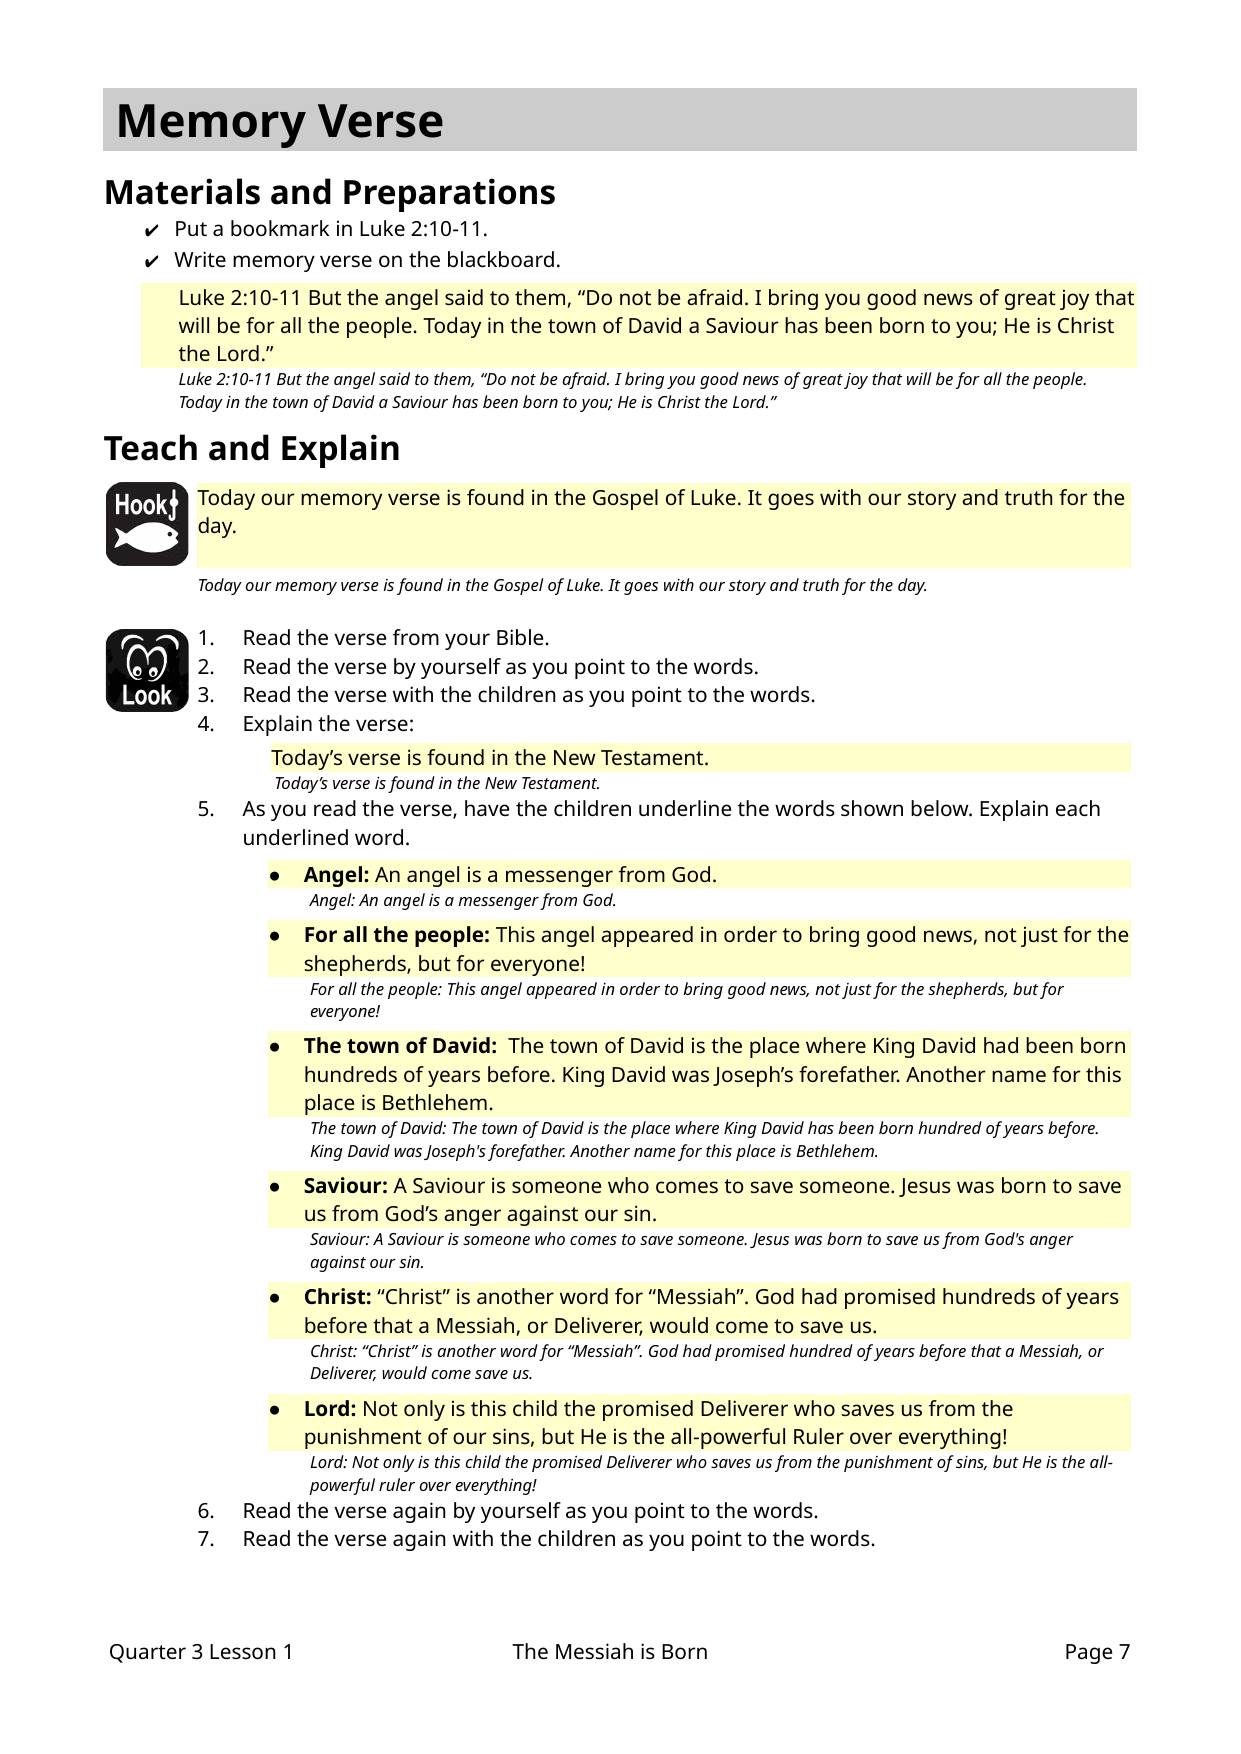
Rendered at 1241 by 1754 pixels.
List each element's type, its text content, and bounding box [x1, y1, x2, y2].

subtitle Memory Verse [103, 88, 1137, 151]
text Materials and Preparations [103, 169, 1137, 214]
table_header Today our memory verse is found in the Gospel of Luke. It goes with our story and truth for the day. Today our memory verse is found in the Gospel of Luke. It goes with our story and truth for the day. [191, 471, 1137, 617]
list Luke 2:10-11 But the angel said to them, “Do not be afraid. I bring you good news of great joy that will be for all the people. Today in the town of David a Saviour has been born to you; He is Christ the Lord.” [141, 283, 1137, 368]
table_cell Read the verse from your Bible. Read the verse by yourself as you point to the words. Read the verse with the children as you point to the words. Explain the verse: Today’s verse is found in the New Testament. Today’s verse is found in the New Testament. As you read the verse, have the children underline the words shown below. Explain each underlined word. Angel: An angel is a messenger from God. Angel: An angel is a messenger from God. For all the people: This angel appeared in order to bring good news, not just for the shepherds, but for everyone! For all the people: This angel appeared in order to bring good news, not just for the shepherds, but for everyone! The town of David: The town of David is the place where King David had been born hundreds of years before. King David was Joseph’s forefather. Another name for this place is Bethlehem. The town of David: The town of David is the place where King David has been born hundred of years before. King David was Joseph's forefather. Another name for this place is Bethlehem. Saviour: A Saviour is someone who comes to save someone. Jesus was born to save us from God’s anger against our sin. Saviour: A Saviour is someone who comes to save someone. Jesus was born to save us from God's anger against our sin. Christ: “Christ” is another word for “Messiah”. God had promised hundreds of years before that a Messiah, or Deliverer, would come to save us. Christ: “Christ” is another word for “Messiah”. God had promised hundred of years before that a Messiah, or Deliverer, would come save us. Lord: Not only is this child the promised Deliverer who saves us from the punishment of our sins, but He is the all-powerful Ruler over everything! Lord: Not only is this child the promised Deliverer who saves us from the punishment of sins, but He is the all-powerful ruler over everything! Read the verse again by yourself as you point to the words. Read the verse again with the children as you point to the words. [191, 618, 1137, 1559]
list Put a bookmark in Luke 2:10-11. [145, 214, 1137, 242]
table_header [103, 471, 191, 617]
list Luke 2:10-11 But the angel said to them, “Do not be afraid. I bring you good news of great joy that will be for all the people. Today in the town of David a Saviour has been born to you; He is Christ the Lord.” [141, 368, 1137, 413]
table_cell [103, 618, 191, 1559]
picture [105, 629, 189, 712]
picture [106, 482, 189, 566]
text Teach and Explain [103, 425, 1137, 471]
list Write memory verse on the blackboard. [145, 245, 1137, 274]
